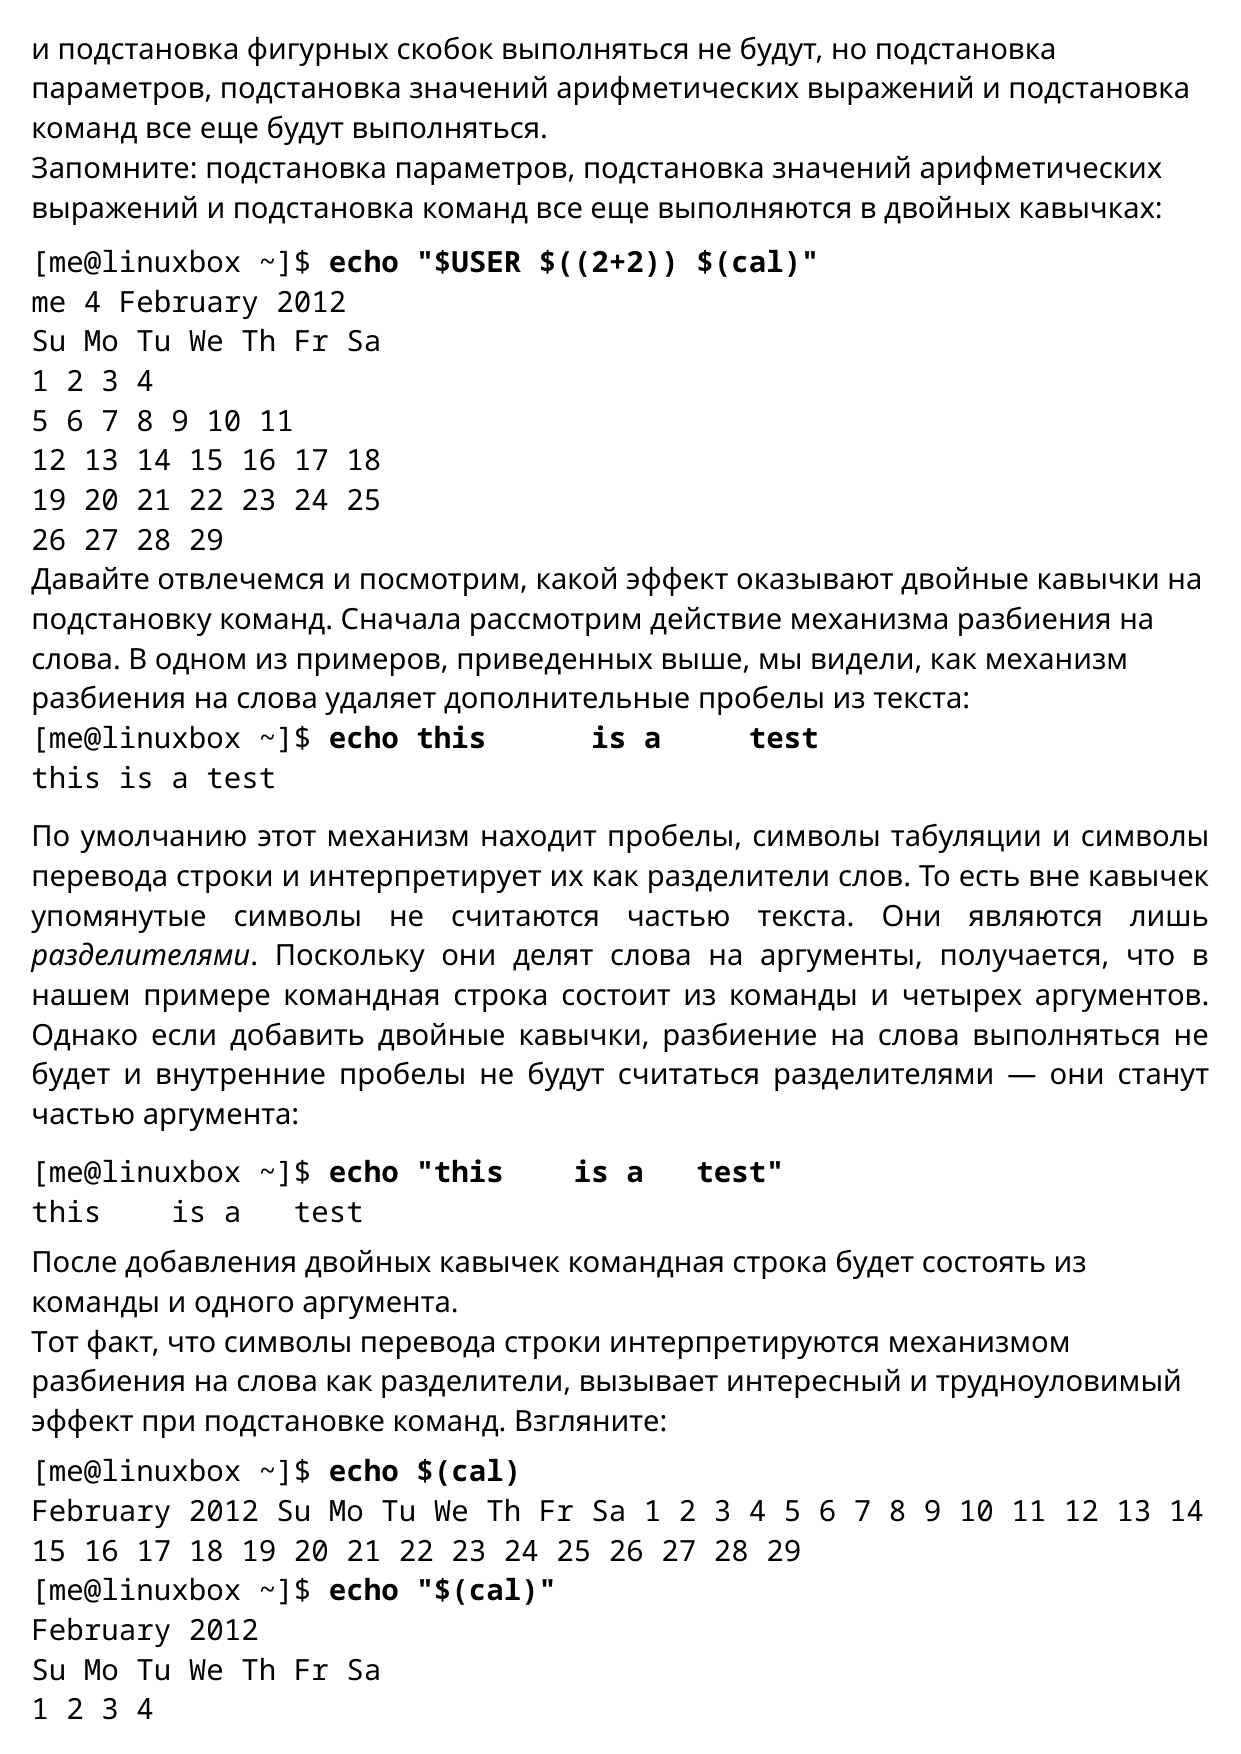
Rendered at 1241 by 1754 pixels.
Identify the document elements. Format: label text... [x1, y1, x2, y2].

text this is a test [31, 757, 1210, 797]
text February 2012 Su Mo Tu We Th Fr Sa 1 2 3 4 5 6 7 8 9 10 11 12 13 14 15 16 17 18 19 20 21 22 23 24 25 26 27 28 29 [31, 1490, 1210, 1569]
text 26 27 28 29 Давайте отвлечемся и посмотрим, какой эффект оказывают двойные кавычки на подстановку команд. Сначала рассмотрим действие механизма разбиения на слова. В одном из примеров, приведенных выше, мы видели, как механизм разбиения на слова удаляет дополнительные пробелы из текста: [me@linuxbox ~]$ echo this is a test [31, 519, 1210, 757]
text Запомните: подстановка параметров, подстановка значений арифметических выражений и подстановка команд все еще выполняются в двойных кавычках: [31, 147, 1210, 227]
text После добавления двойных кавычек командная строка будет состоять из команды и одного аргумента. Тот факт, что символы перевода строки интерпретируются механизмом разбиения на слова как разделители, вызывает интересный и трудноуловимый эффект при подстановке команд. Взгляните: [31, 1242, 1210, 1440]
text me 4 February 2012 [31, 281, 1210, 321]
text [me@linuxbox ~]$ echo "$(cal)" [31, 1569, 1210, 1609]
text 5 6 7 8 9 10 11 [31, 400, 1210, 439]
text 1 2 3 4 [31, 1688, 1210, 1728]
text Su Mo Tu We Th Fr Sa [31, 1649, 1210, 1688]
text [me@linuxbox ~]$ echo "this is a test" [31, 1152, 1210, 1191]
text [me@linuxbox ~]$ echo "$USER $((2+2)) $(cal)" [31, 241, 1210, 281]
text и подстановка фигурных скобок выполняться не будут, но подстановка параметров, подстановка значений арифметических выражений и подстановка команд все еще будут выполняться. [31, 28, 1210, 147]
text Su Mo Tu We Th Fr Sa [31, 321, 1210, 360]
text По умолчанию этот механизм находит пробелы, символы табуляции и символы перевода строки и интерпретирует их как разделители слов. То есть вне кавычек упомянутые символы не считаются частью текста. Они являются лишь разделителями. Поскольку они делят слова на аргументы, получается, что в нашем примере командная строка состоит из команды и четырех аргументов. Однако если добавить двойные кавычки, разбиение на слова выполняться не будет и внутренние пробелы не будут считаться разделителями — они станут частью аргумента: [31, 816, 1210, 1133]
text February 2012 [31, 1609, 1210, 1649]
text 19 20 21 22 23 24 25 [31, 479, 1210, 519]
text [me@linuxbox ~]$ echo $(cal) [31, 1450, 1210, 1490]
text this is a test [31, 1191, 1210, 1231]
text 12 13 14 15 16 17 18 [31, 439, 1210, 479]
text 1 2 3 4 [31, 360, 1210, 400]
